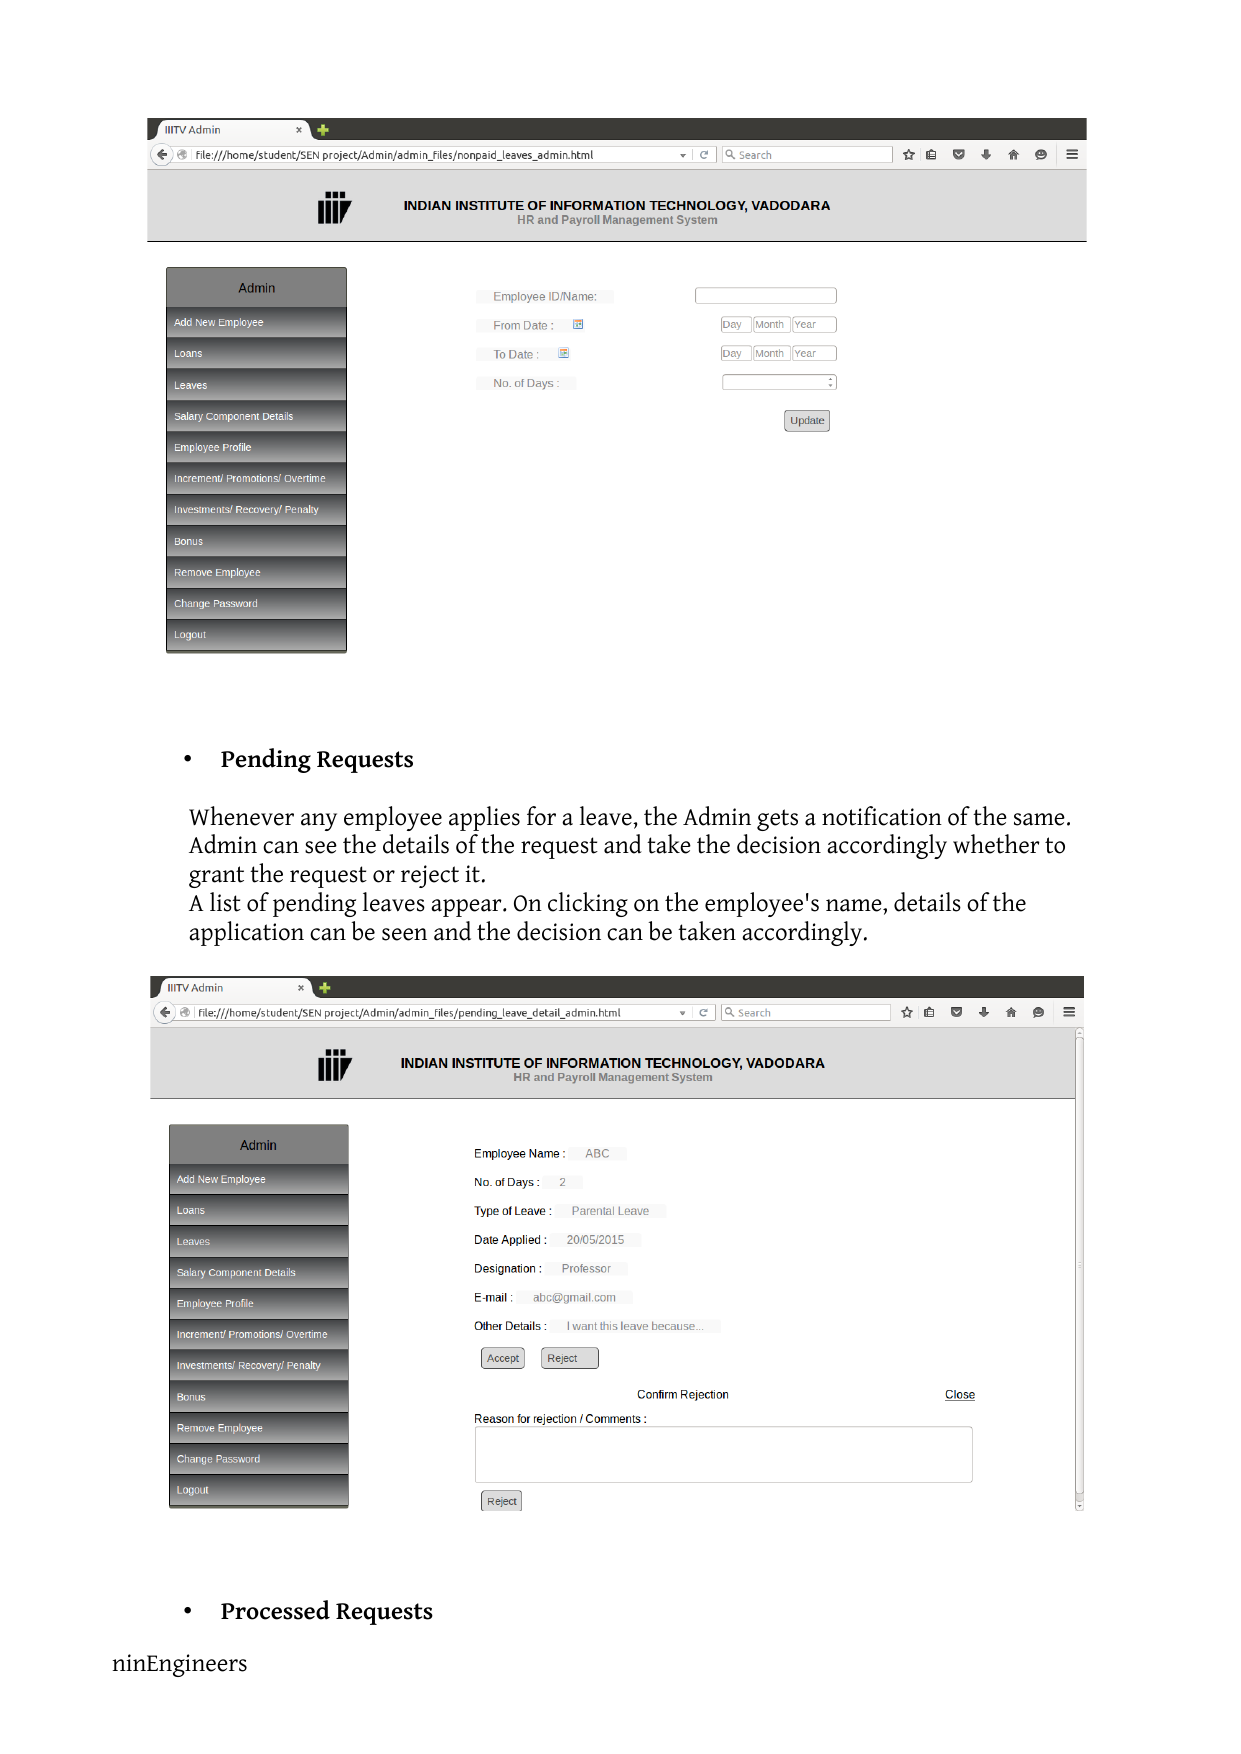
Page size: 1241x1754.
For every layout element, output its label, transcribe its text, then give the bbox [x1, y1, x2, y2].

text A list of pending leaves appear. On clicking on the employee's name, details of the application can be seen and the decision can be taken accordingly. [189, 890, 1122, 948]
list Processed Requests [183, 1597, 1122, 1626]
picture [150, 976, 1084, 1511]
text Whenever any employee applies for a leave, the Admin gets a notification of the same. Admin can see the details of the request and take the decision accordingly whether to grant the request or reject it. [189, 803, 1122, 890]
list Pending Requests [183, 745, 1122, 774]
picture [147, 118, 1087, 656]
